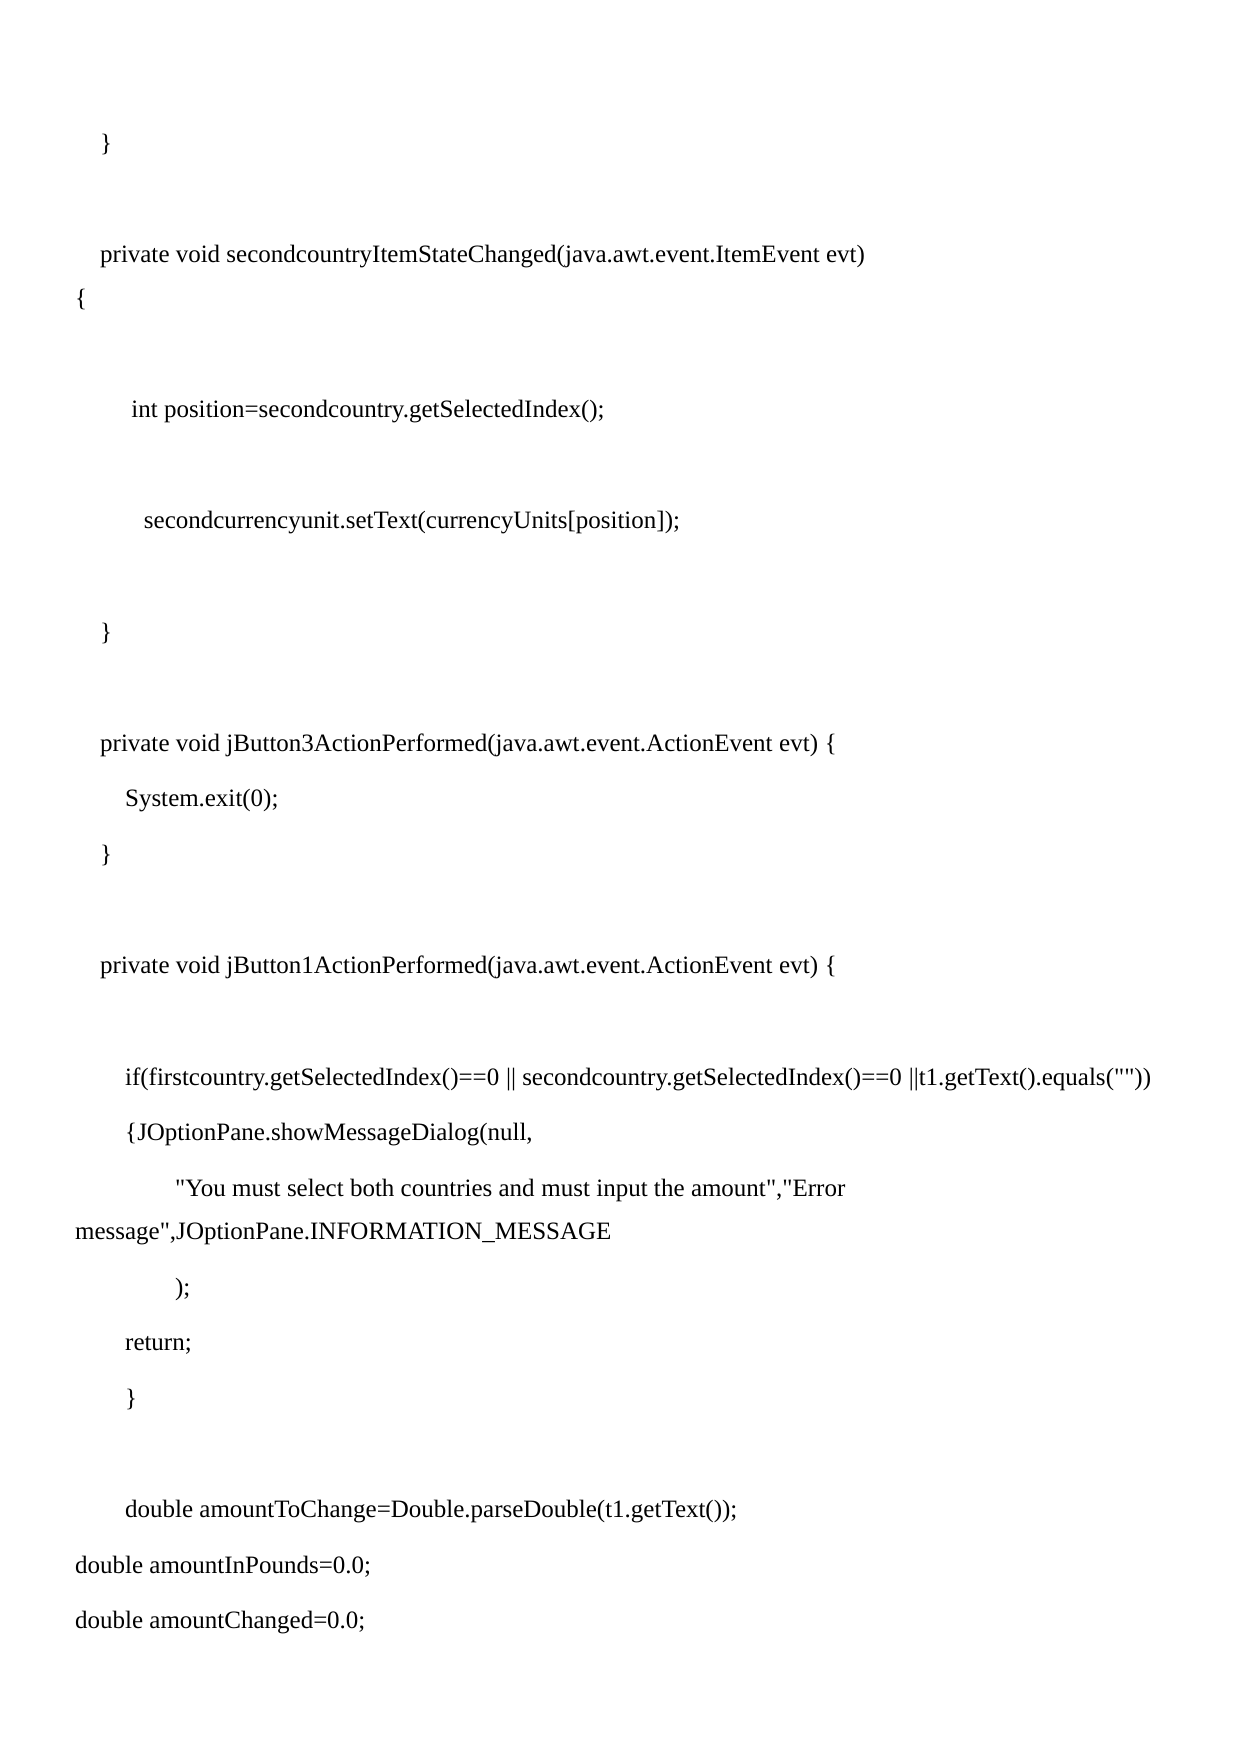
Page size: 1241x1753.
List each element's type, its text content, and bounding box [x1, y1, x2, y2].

text return; [125, 1328, 217, 1356]
text ); [175, 1273, 215, 1301]
text } [100, 840, 303, 868]
text int position=secondcountry.getSelectedIndex(); [131, 395, 631, 423]
text "You must select both countries and must input the amount","Error [175, 1174, 872, 1202]
text } [100, 618, 137, 646]
text secondcurrencyunit.setText(currencyUnits[position]); [144, 507, 707, 534]
text double amountToChange=Double.parseDouble(t1.getText()); [125, 1496, 766, 1523]
text double amountInPounds=0.0; [75, 1551, 766, 1579]
text JOptionPane.showMessageDialog(null, [137, 1118, 558, 1146]
text } [125, 1384, 217, 1412]
text { [75, 284, 112, 312]
text double amountChanged=0.0; [75, 1607, 390, 1634]
text System.exit(0); [125, 785, 303, 812]
text { [125, 1118, 137, 1146]
text message",JOptionPane.INFORMATION_MESSAGE [75, 1217, 639, 1245]
text private void secondcountryItemStateChanged(java.awt.event.ItemEvent evt) [100, 241, 890, 268]
text private void jButton1ActionPerformed(java.awt.event.ActionEvent evt) { [100, 952, 861, 979]
text private void jButton3ActionPerformed(java.awt.event.ActionEvent evt) { [100, 729, 861, 757]
text if(firstcountry.getSelectedIndex()==0 || secondcountry.getSelectedIndex()==0 ||t1.getText().equals("")) [125, 1063, 1180, 1091]
text } [100, 129, 137, 157]
